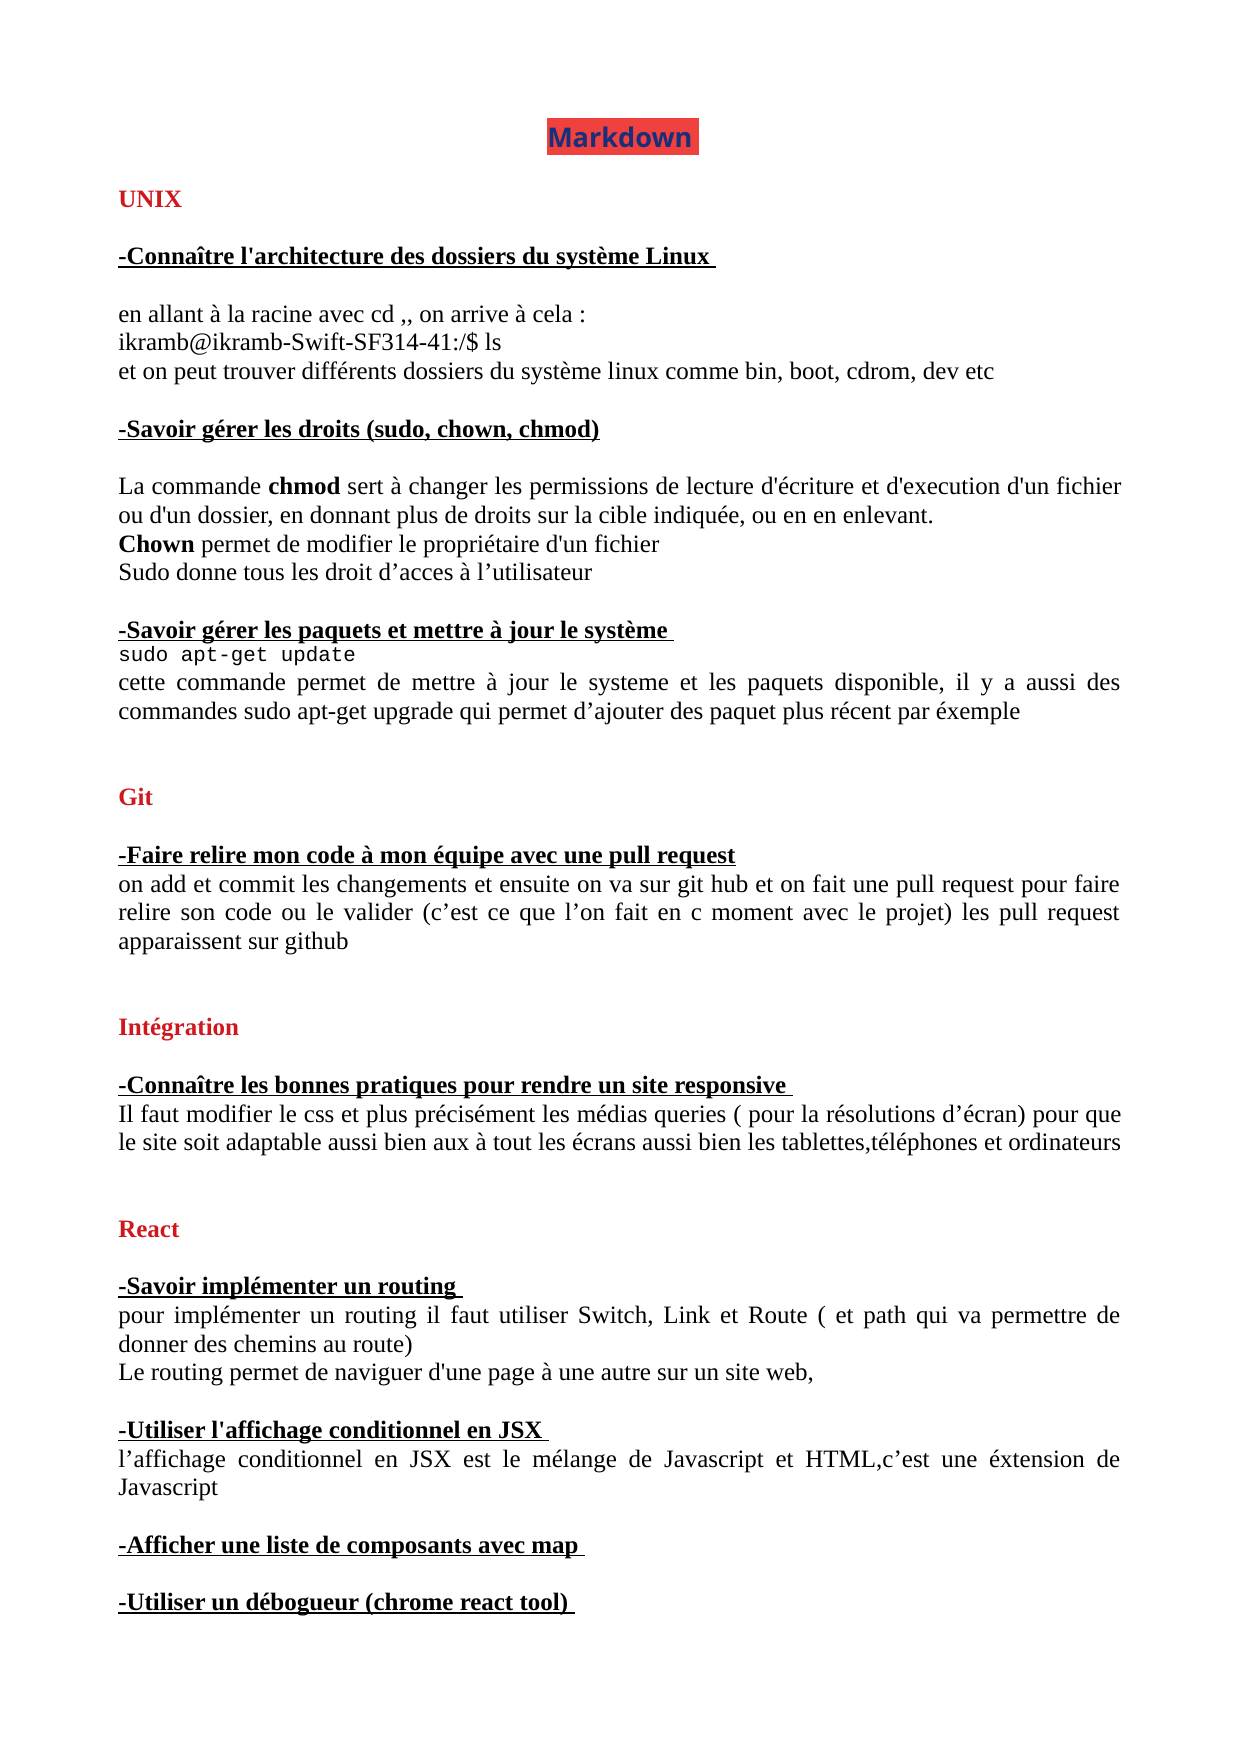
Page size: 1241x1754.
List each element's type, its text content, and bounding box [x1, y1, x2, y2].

text l’affichage conditionnel en JSX est le mélange de Javascript et HTML,c’est une éxtension de Javascript [118, 1444, 1122, 1501]
text ikramb@ikramb-Swift-SF314-41:/$ ls [118, 327, 1122, 356]
text -Afficher une liste de composants avec map [118, 1530, 1122, 1559]
text on add et commit les changements et ensuite on va sur git hub et on fait une pull request pour faire relire son code ou le valider (c’est ce que l’on fait en c moment avec le projet) les pull request apparaissent sur github [118, 869, 1122, 955]
text Markdown [118, 118, 1122, 155]
text -Utiliser l'affichage conditionnel en JSX [118, 1415, 1122, 1444]
text -Utiliser un débogueur (chrome react tool) [118, 1587, 1122, 1616]
text Chown permet de modifier le propriétaire d'un fichier [118, 529, 1122, 557]
text Le routing permet de naviguer d'une page à une autre sur un site web, [118, 1357, 1122, 1386]
text et on peut trouver différents dossiers du système linux comme bin, boot, cdrom, dev etc [118, 356, 1122, 385]
text cette commande permet de mettre à jour le systeme et les paquets disponible, il y a aussi des commandes sudo apt-get upgrade qui permet d’ajouter des paquet plus récent par éxemple [118, 667, 1122, 725]
text sudo apt-get update [118, 644, 1122, 667]
text Git [118, 782, 1122, 811]
text UNIX [118, 184, 1122, 212]
text -Savoir gérer les droits (sudo, chown, chmod) [118, 414, 1122, 442]
text React [118, 1214, 1122, 1242]
text La commande chmod sert à changer les permissions de lecture d'écriture et d'execution d'un fichier ou d'un dossier, en donnant plus de droits sur la cible indiquée, ou en en enlevant. [118, 442, 1122, 529]
text en allant à la racine avec cd ,, on arrive à cela : [118, 299, 1122, 327]
text -Connaître l'architecture des dossiers du système Linux [118, 241, 1122, 270]
text Il faut modifier le css et plus précisément les médias queries ( pour la résolutions d’écran) pour que le site soit adaptable aussi bien aux à tout les écrans aussi bien les tablettes,téléphones et ordinateurs [118, 1099, 1122, 1156]
text -Savoir implémenter un routing [118, 1271, 1122, 1300]
text -Faire relire mon code à mon équipe avec une pull request [118, 840, 1122, 869]
text -Savoir gérer les paquets et mettre à jour le système [118, 615, 1122, 644]
text pour implémenter un routing il faut utiliser Switch, Link et Route ( et path qui va permettre de donner des chemins au route) [118, 1300, 1122, 1357]
text -Connaître les bonnes pratiques pour rendre un site responsive [118, 1070, 1122, 1099]
text Intégration [118, 1012, 1122, 1041]
text Sudo donne tous les droit d’acces à l’utilisateur [118, 557, 1122, 586]
